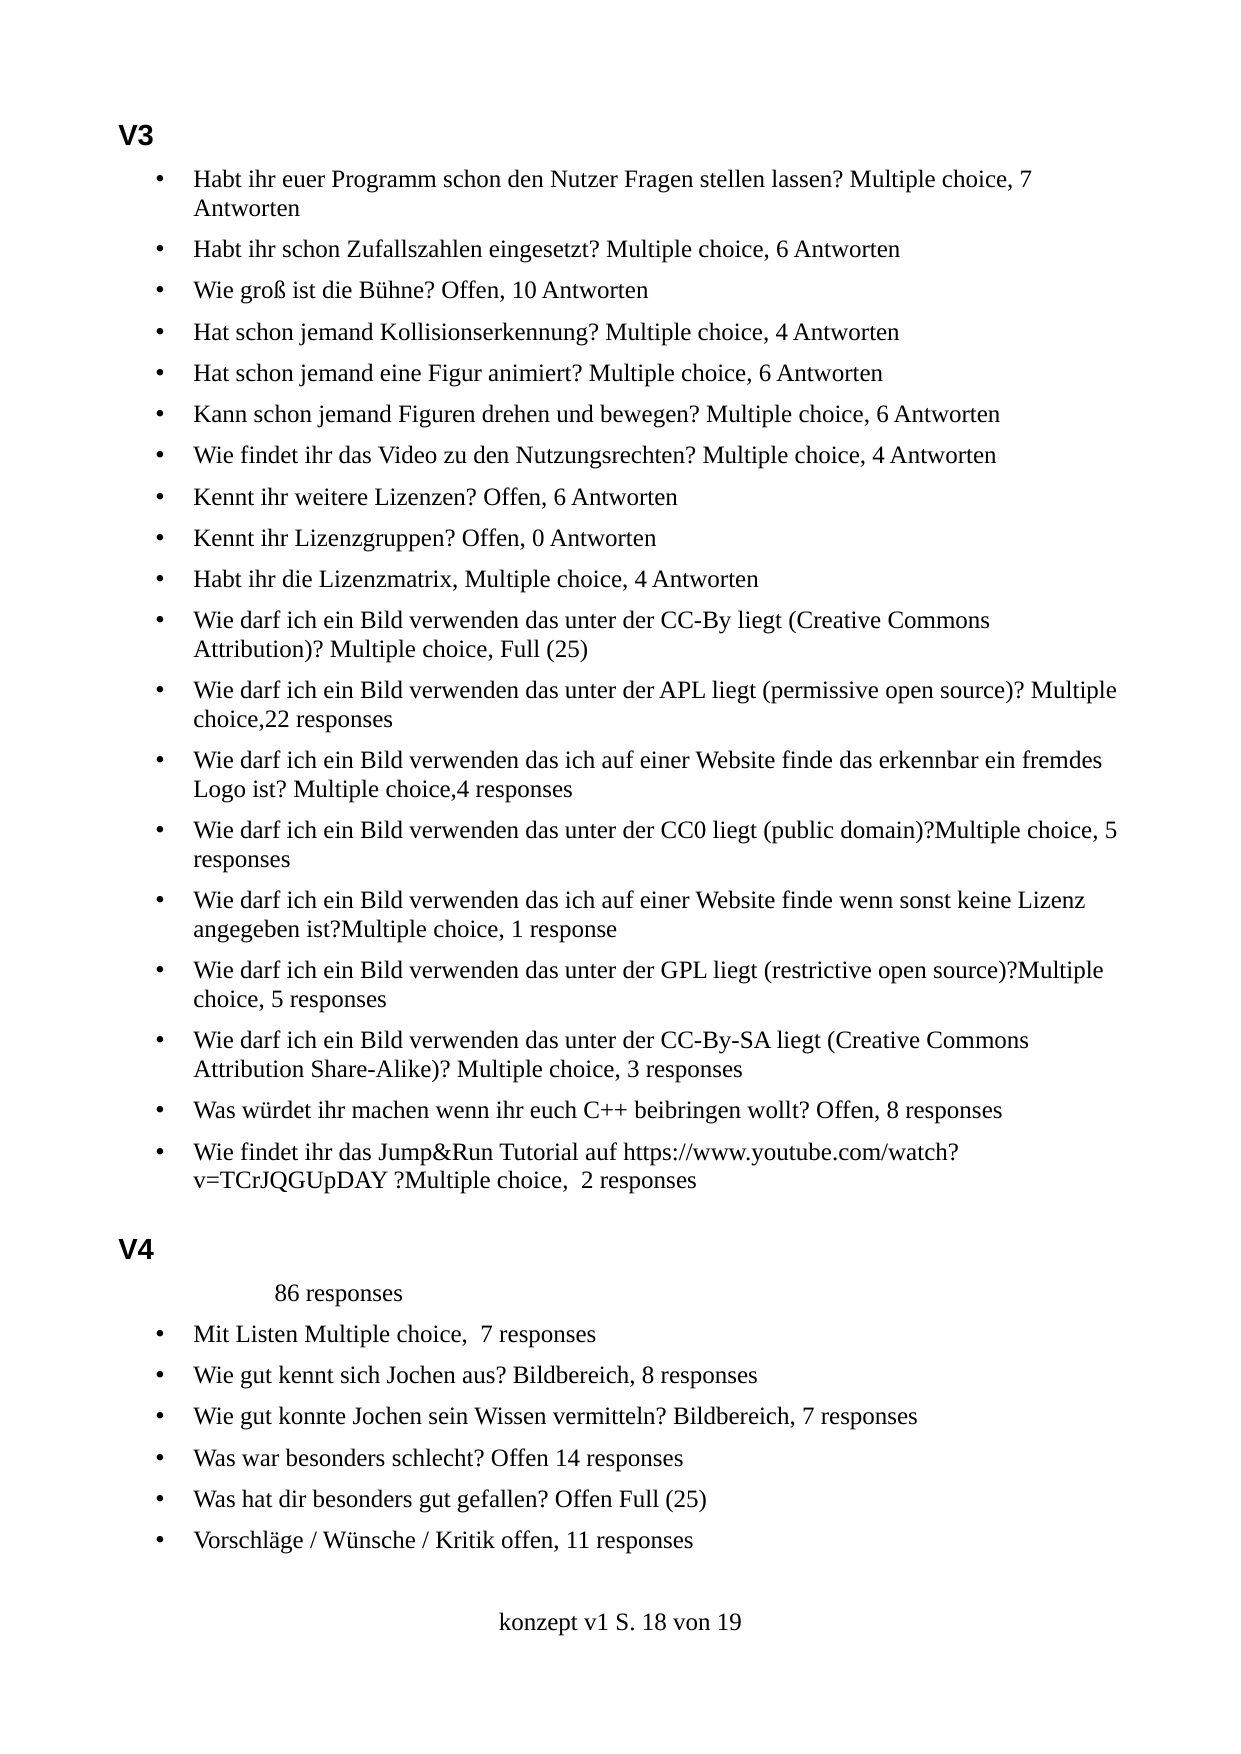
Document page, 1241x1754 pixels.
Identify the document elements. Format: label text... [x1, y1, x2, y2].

list Hat schon jemand eine Figur animiert? Multiple choice, 6 Antworten [156, 358, 1122, 387]
list Wie findet ihr das Video zu den Nutzungsrechten? Multiple choice, 4 Antworten [156, 440, 1122, 469]
list Wie darf ich ein Bild verwenden das ich auf einer Website finde wenn sonst keine Lizenz angegeben ist?Multiple choice, 1 response [156, 885, 1122, 943]
list Habt ihr die Lizenzmatrix, Multiple choice, 4 Antworten [156, 564, 1122, 593]
list Wie groß ist die Bühne? Offen, 10 Antworten [156, 275, 1122, 304]
list 86 responses [231, 1278, 1122, 1306]
list Wie darf ich ein Bild verwenden das unter der CC-By-SA liegt (Creative Commons Attribution Share-Alike)? Multiple choice, 3 responses [156, 1025, 1122, 1083]
list Wie darf ich ein Bild verwenden das unter der CC-By liegt (Creative Commons Attribution)? Multiple choice, Full (25) [156, 605, 1122, 663]
list Wie gut konnte Jochen sein Wissen vermitteln? Bildbereich, 7 responses [156, 1401, 1122, 1430]
list Wie findet ihr das Jump&Run Tutorial auf https://www.youtube.com/watch?v=TCrJQGUpDAY ?Multiple choice, 2 responses [156, 1137, 1122, 1194]
list Was war besonders schlecht? Offen 14 responses [156, 1443, 1122, 1471]
subtitle V3 [118, 118, 1122, 152]
list Wie darf ich ein Bild verwenden das unter der APL liegt (permissive open source)? Multiple choice,22 responses [156, 675, 1122, 733]
list Habt ihr euer Programm schon den Nutzer Fragen stellen lassen? Multiple choice, 7 Antworten [156, 164, 1122, 222]
list Kennt ihr Lizenzgruppen? Offen, 0 Antworten [156, 523, 1122, 552]
list Kann schon jemand Figuren drehen und bewegen? Multiple choice, 6 Antworten [156, 399, 1122, 428]
subtitle V4 [118, 1232, 1122, 1265]
list Hat schon jemand Kollisionserkennung? Multiple choice, 4 Antworten [156, 317, 1122, 345]
list Wie darf ich ein Bild verwenden das ich auf einer Website finde das erkennbar ein fremdes Logo ist? Multiple choice,4 responses [156, 745, 1122, 803]
list Habt ihr schon Zufallszahlen eingesetzt? Multiple choice, 6 Antworten [156, 234, 1122, 263]
list Vorschläge / Wünsche / Kritik offen, 11 responses [156, 1525, 1122, 1554]
list Mit Listen Multiple choice, 7 responses [156, 1319, 1122, 1348]
list Wie darf ich ein Bild verwenden das unter der GPL liegt (restrictive open source)?Multiple choice, 5 responses [156, 955, 1122, 1013]
list Was würdet ihr machen wenn ihr euch C++ beibringen wollt? Offen, 8 responses [156, 1095, 1122, 1124]
list Wie darf ich ein Bild verwenden das unter der CC0 liegt (public domain)?Multiple choice, 5 responses [156, 815, 1122, 873]
list Kennt ihr weitere Lizenzen? Offen, 6 Antworten [156, 482, 1122, 510]
list Wie gut kennt sich Jochen aus? Bildbereich, 8 responses [156, 1360, 1122, 1389]
list Was hat dir besonders gut gefallen? Offen Full (25) [156, 1484, 1122, 1513]
